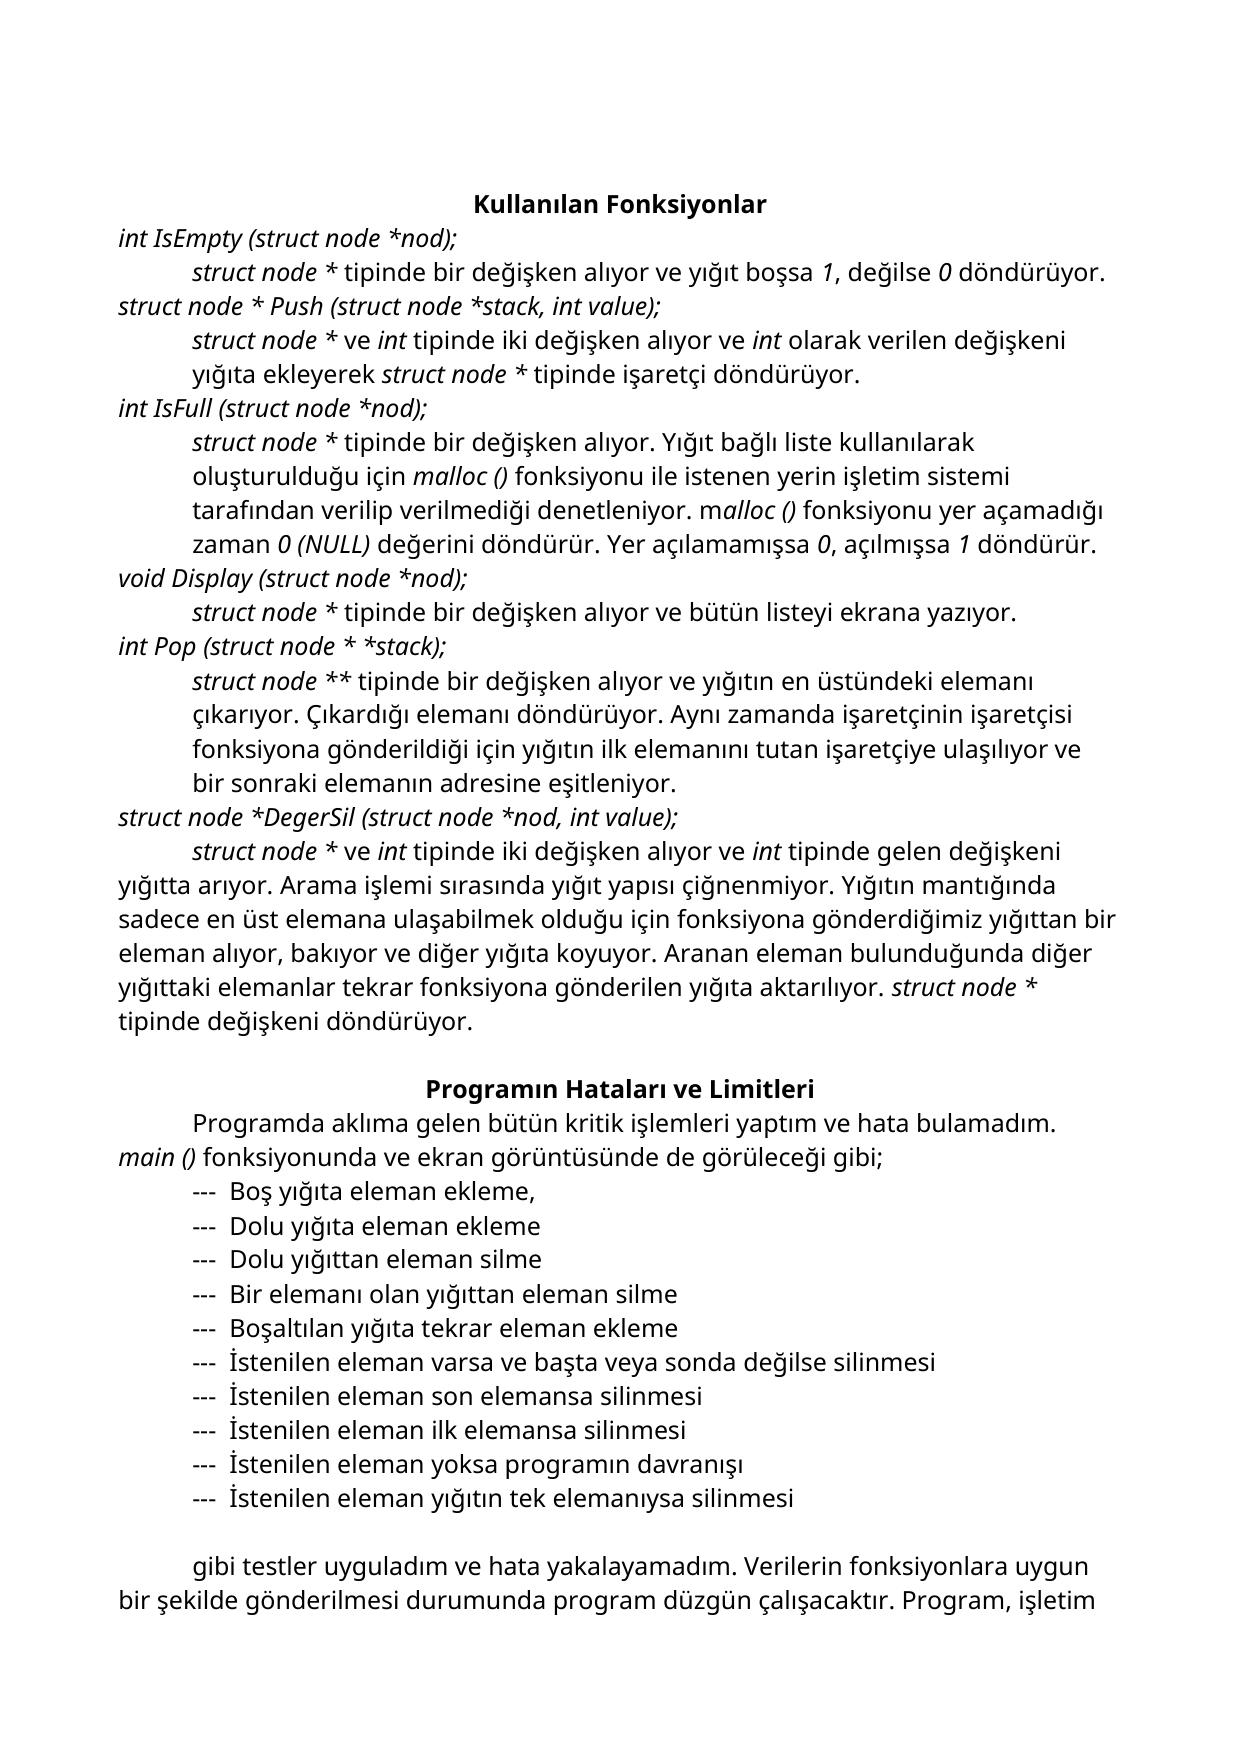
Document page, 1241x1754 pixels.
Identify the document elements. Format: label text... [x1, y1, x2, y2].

text struct node *DegerSil (struct node *nod, int value); [118, 799, 1122, 833]
text --- İstenilen eleman varsa ve başta veya sonda değilse silinmesi [118, 1344, 1122, 1378]
text struct node * Push (struct node *stack, int value); [118, 288, 1122, 322]
text --- Dolu yığıta eleman ekleme [118, 1208, 1122, 1242]
text --- Dolu yığıttan eleman silme [118, 1242, 1122, 1276]
text void Display (struct node *nod); [118, 561, 1122, 595]
text struct node * tipinde bir değişken alıyor ve bütün listeyi ekrana yazıyor. [118, 595, 1122, 629]
text struct node * tipinde bir değişken alıyor. Yığıt bağlı liste kullanılarak oluşturulduğu için malloc () fonksiyonu ile istenen yerin işletim sistemi tarafından verilip verilmediği denetleniyor. malloc () fonksiyonu yer açamadığı zaman 0 (NULL) değerini döndürür. Yer açılamamışsa 0, açılmışsa 1 döndürür. [118, 425, 1122, 561]
text gibi testler uyguladım ve hata yakalayamadım. Verilerin fonksiyonlara uygun bir şekilde gönderilmesi durumunda program düzgün çalışacaktır. Program, işletim [118, 1549, 1122, 1617]
text struct node * tipinde bir değişken alıyor ve yığıt boşsa 1, değilse 0 döndürüyor. [118, 254, 1122, 288]
text Programın Hataları ve Limitleri [118, 1072, 1122, 1106]
text int IsEmpty (struct node *nod); [118, 220, 1122, 254]
text int Pop (struct node * *stack); [118, 629, 1122, 663]
text Kullanılan Fonksiyonlar [118, 186, 1122, 220]
text int IsFull (struct node *nod); [118, 391, 1122, 425]
text --- İstenilen eleman yığıtın tek elemanıysa silinmesi [118, 1481, 1122, 1515]
text --- İstenilen eleman ilk elemansa silinmesi [118, 1412, 1122, 1447]
text --- İstenilen eleman yoksa programın davranışı [118, 1447, 1122, 1481]
text Programda aklıma gelen bütün kritik işlemleri yaptım ve hata bulamadım. main () fonksiyonunda ve ekran görüntüsünde de görüleceği gibi; [118, 1106, 1122, 1174]
text struct node * ve int tipinde iki değişken alıyor ve int tipinde gelen değişkeni yığıtta arıyor. Arama işlemi sırasında yığıt yapısı çiğnenmiyor. Yığıtın mantığında sadece en üst elemana ulaşabilmek olduğu için fonksiyona gönderdiğimiz yığıttan bir eleman alıyor, bakıyor ve diğer yığıta koyuyor. Aranan eleman bulunduğunda diğer yığıttaki elemanlar tekrar fonksiyona gönderilen yığıta aktarılıyor. struct node * tipinde değişkeni döndürüyor. [118, 833, 1122, 1038]
text --- Boş yığıta eleman ekleme, [118, 1174, 1122, 1208]
text --- Bir elemanı olan yığıttan eleman silme [118, 1276, 1122, 1310]
text --- İstenilen eleman son elemansa silinmesi [118, 1378, 1122, 1412]
text struct node * ve int tipinde iki değişken alıyor ve int olarak verilen değişkeni yığıta ekleyerek struct node * tipinde işaretçi döndürüyor. [118, 322, 1122, 391]
text struct node ** tipinde bir değişken alıyor ve yığıtın en üstündeki elemanı çıkarıyor. Çıkardığı elemanı döndürüyor. Aynı zamanda işaretçinin işaretçisi fonksiyona gönderildiği için yığıtın ilk elemanını tutan işaretçiye ulaşılıyor ve bir sonraki elemanın adresine eşitleniyor. [118, 663, 1122, 799]
text --- Boşaltılan yığıta tekrar eleman ekleme [118, 1310, 1122, 1344]
